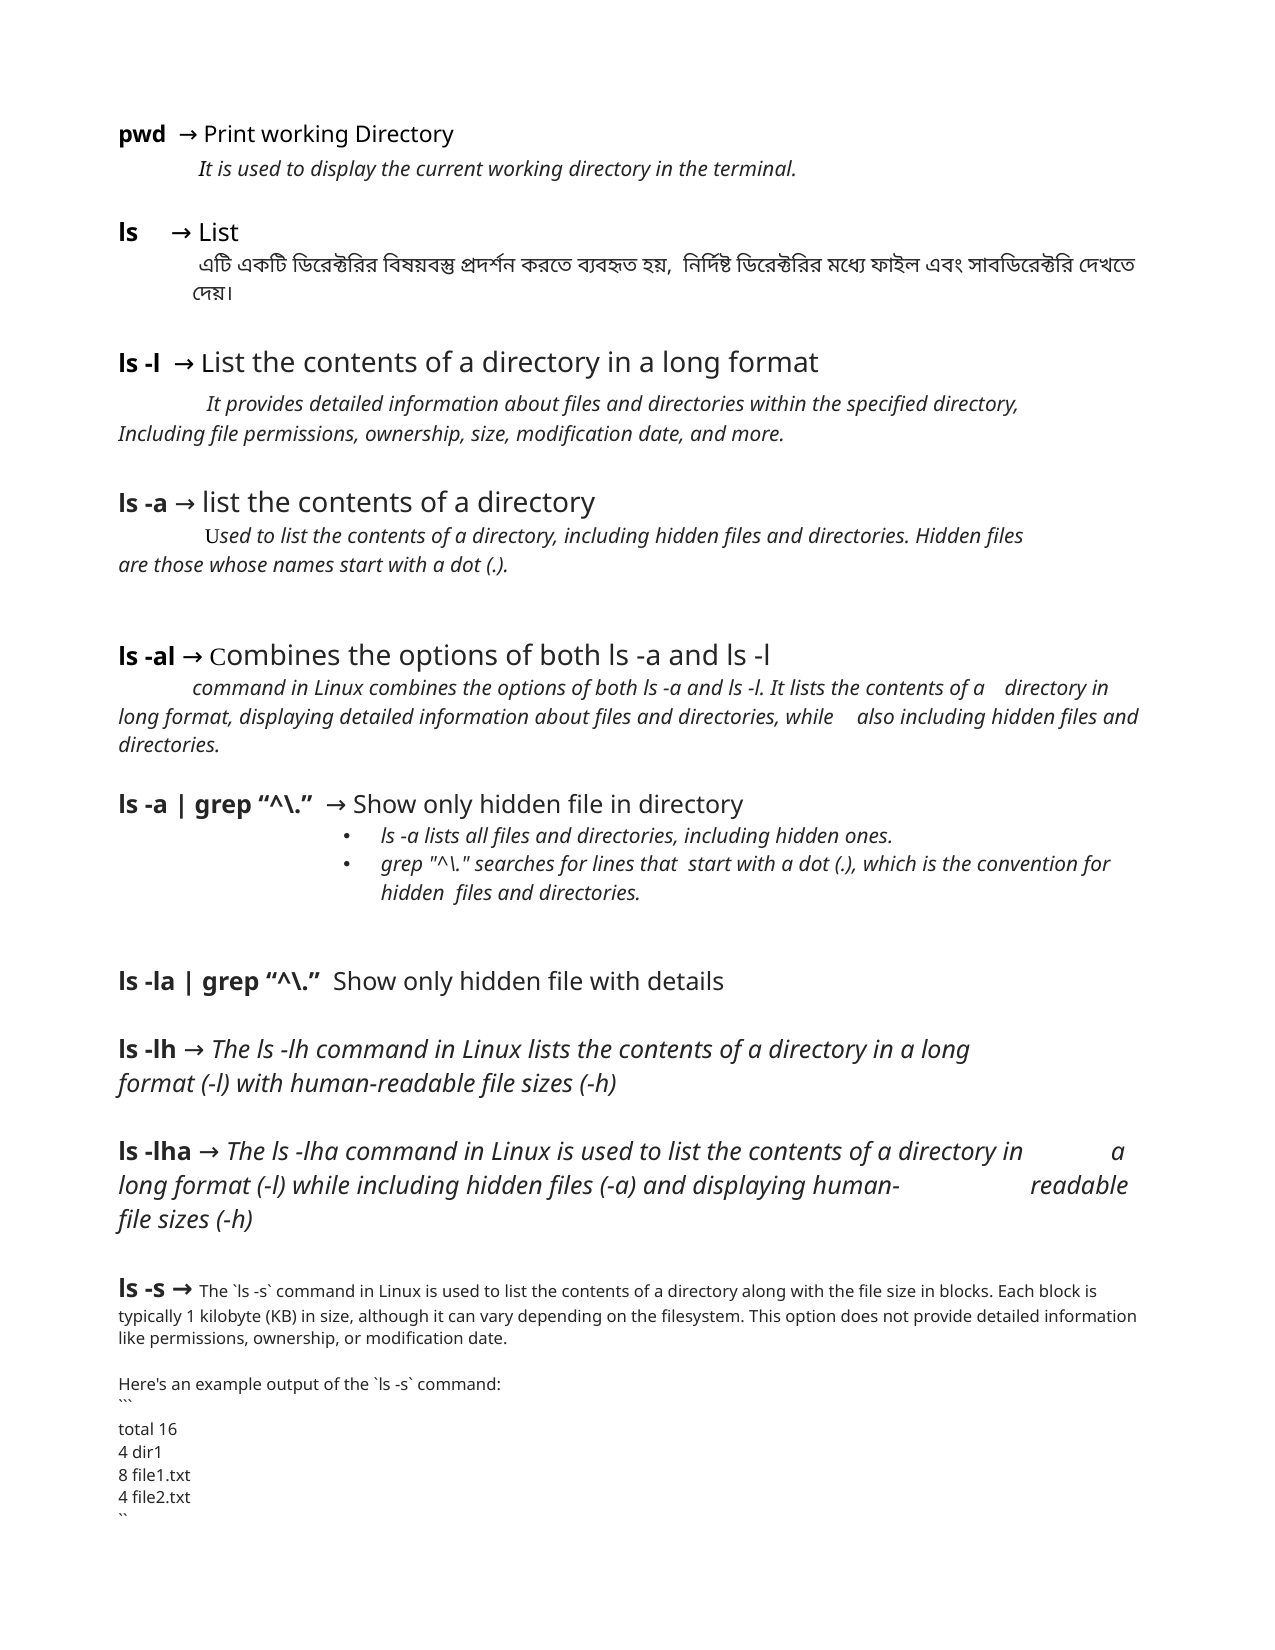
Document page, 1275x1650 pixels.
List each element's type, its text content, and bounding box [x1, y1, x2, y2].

text 8 file1.txt [118, 1463, 1157, 1486]
text ls -lha → The ls -lha command in Linux is used to list the contents of a directory in a long format (-l) while including hidden files (-a) and displaying human- readable file sizes (-h) [118, 1134, 1157, 1236]
text ls -lh → The ls -lh command in Linux lists the contents of a directory in a long format (-l) with human-readable file sizes (-h) [118, 1032, 1157, 1100]
text Here's an example output of the `ls -s` command: [118, 1372, 1157, 1395]
text 4 file2.txt [118, 1486, 1157, 1509]
text 4 dir1 [118, 1441, 1157, 1463]
text ls -a | grep “^\.” → Show only hidden file in directory [118, 787, 1157, 821]
text total 16 [118, 1418, 1157, 1441]
text It provides detailed information about files and directories within the specified directory, Including file permissions, ownership, size, modification date, and more. [118, 381, 1157, 448]
text ls -al → Combines the options of both ls -a and ls -l [118, 635, 1157, 673]
list grep "^\." searches for lines that start with a dot (.), which is the convention for hidden files and directories. [343, 849, 1157, 906]
text ls → List [118, 215, 1157, 249]
text ls -a → list the contents of a directory Used to list the contents of a directory, including hidden files and directories. Hidden files are those whose names start with a dot (.). [118, 482, 1157, 578]
text It is used to display the current working directory in the terminal. [118, 149, 1157, 183]
text এটি একটি ডিরেক্টরির বিষয়বস্তু প্রদর্শন করতে ব্যবহৃত হয়, নির্দিষ্ট ডিরেক্টরির মধ্যে ফাইল এবং সাবডিরেক্টরি দেখতে দেয়। [118, 249, 1157, 309]
text ``` [118, 1395, 1157, 1418]
text ls -s → The `ls -s` command in Linux is used to list the contents of a directory along with the file size in blocks. Each block is typically 1 kilobyte (KB) in size, although it can vary depending on the filesystem. This option does not provide detailed information like permissions, ownership, or modification date. [118, 1270, 1157, 1350]
text command in Linux combines the options of both ls -a and ls -l. It lists the contents of a directory in long format, displaying detailed information about files and directories, while also including hidden files and directories. [118, 673, 1157, 759]
text ls -la | grep “^\.” Show only hidden file with details [118, 935, 1157, 998]
text `` [118, 1509, 1157, 1531]
text pwd → Print working Directory [118, 118, 1157, 149]
list ls -a lists all files and directories, including hidden ones. [343, 821, 1157, 849]
text ls -l → List the contents of a directory in a long format [118, 343, 1157, 381]
